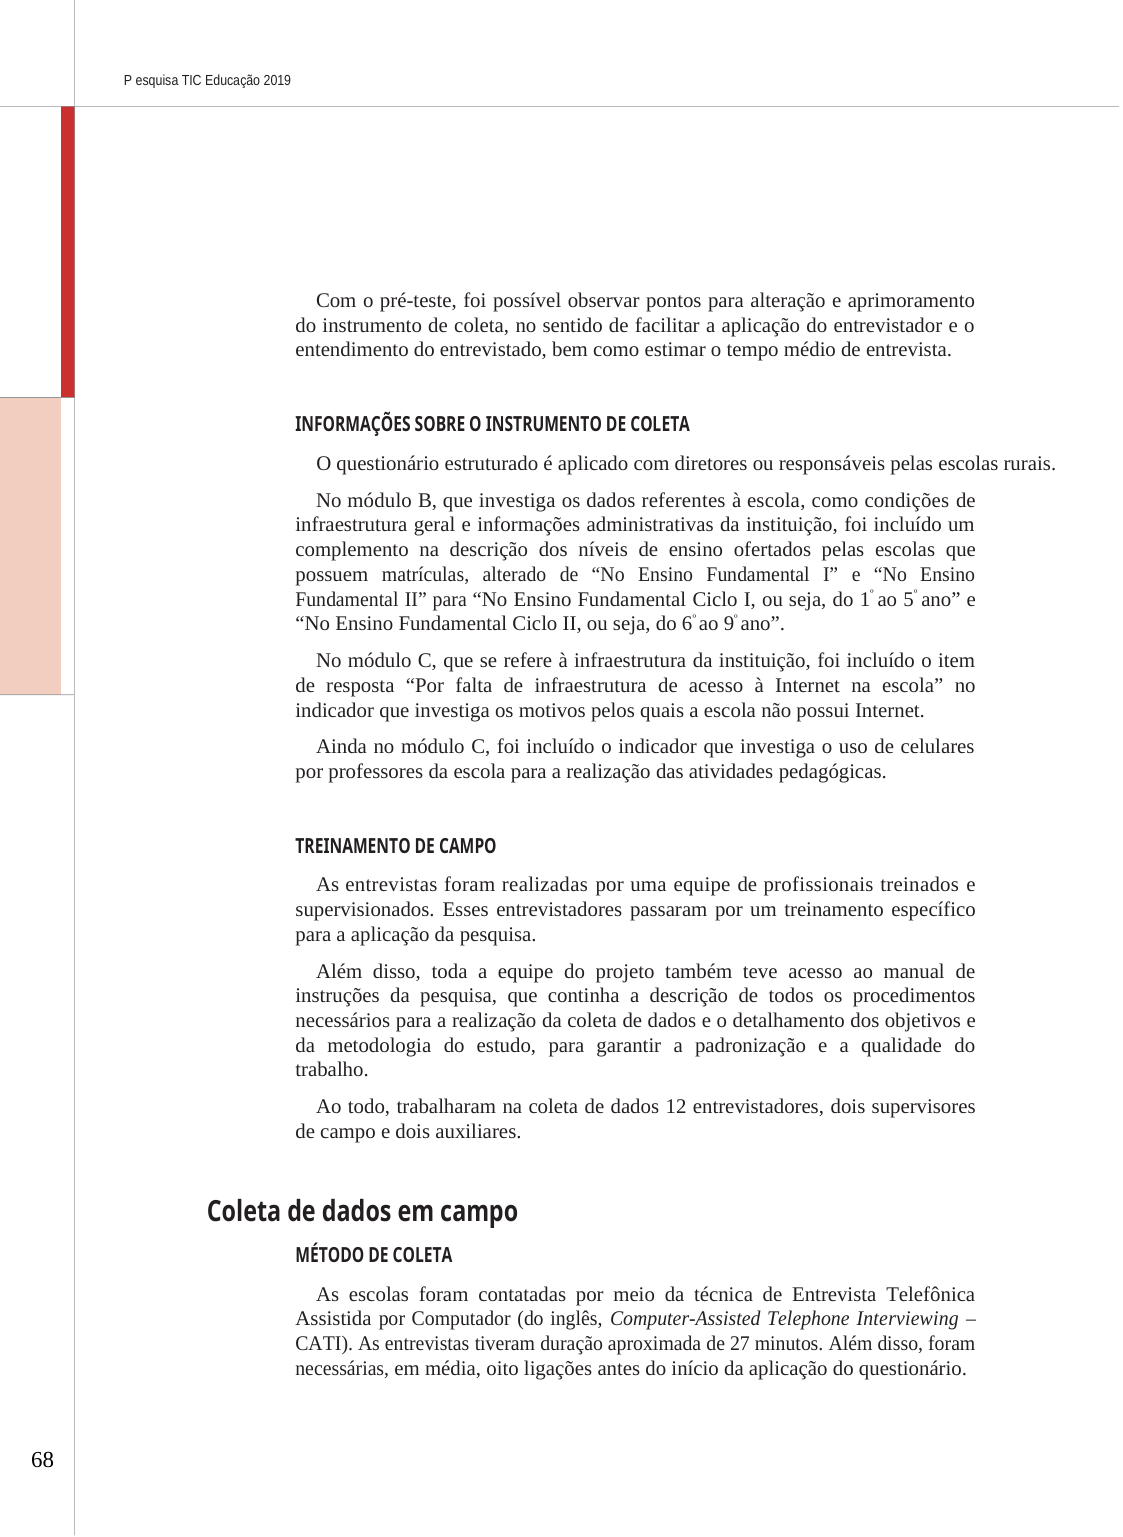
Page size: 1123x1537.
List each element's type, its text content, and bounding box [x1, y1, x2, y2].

text As entrevistas foram realizadas por uma equipe de profissionais treinados e supervisionados. Esses entrevistadores passaram por um treinamento específico para a aplicação da pesquisa. [295, 872, 976, 946]
subtitle TREINAMENTO DE CAMPO [295, 831, 1075, 859]
subtitle Coleta de dados em campo [207, 1191, 1075, 1230]
text Além disso, toda a equipe do projeto também teve acesso ao manual de instruções da pesquisa, que continha a descrição de todos os procedimentos necessários para a realização da coleta de dados e o detalhamento dos objetivos e da metodologia do estudo, para garantir a padronização e a qualidade do trabalho. [295, 958, 976, 1081]
text O questionário estruturado é aplicado com diretores ou responsáveis pelas escolas rurais. [316, 451, 1075, 475]
text As escolas foram contatadas por meio da técnica de Entrevista Telefônica Assistida por Computador (do inglês, Computer-Assisted Telephone Interviewing – CATI). As entrevistas tiveram duração aproximada de 27 minutos. Além disso, foram necessárias, em média, oito ligações antes do início da aplicação do questionário. [295, 1282, 976, 1380]
text No módulo C, que se refere à infraestrutura da instituição, foi incluído o item de resposta “Por falta de infraestrutura de acesso à Internet na escola” no indicador que investiga os motivos pelos quais a escola não possui Internet. [295, 648, 976, 722]
text Ainda no módulo C, foi incluído o indicador que investiga o uso de celulares por professores da escola para a realização das atividades pedagógicas. [295, 734, 976, 783]
subtitle MÉTODO DE COLETA [295, 1240, 1075, 1269]
text Com o pré-teste, foi possível observar pontos para alteração e aprimoramento do instrumento de coleta, no sentido de facilitar a aplicação do entrevistador e o entendimento do entrevistado, bem como estimar o tempo médio de entrevista. [295, 288, 976, 361]
subtitle INFORMAÇÕES SOBRE O INSTRUMENTO DE COLETA [295, 409, 1075, 438]
text Ao todo, trabalharam na coleta de dados 12 entrevistadores, dois supervisores de campo e dois auxiliares. [295, 1094, 976, 1143]
text No módulo B, que investiga os dados referentes à escola, como condições de infraestrutura geral e informações administrativas da instituição, foi incluído um complemento na descrição dos níveis de ensino ofertados pelas escolas que possuem matrículas, alterado de “No Ensino Fundamental I” e “No Ensino Fundamental II” para “No Ensino Fundamental Ciclo I, ou seja, do 1º ao 5º ano” e “No Ensino Fundamental Ciclo II, ou seja, do 6º ao 9º ano”. [295, 488, 976, 635]
